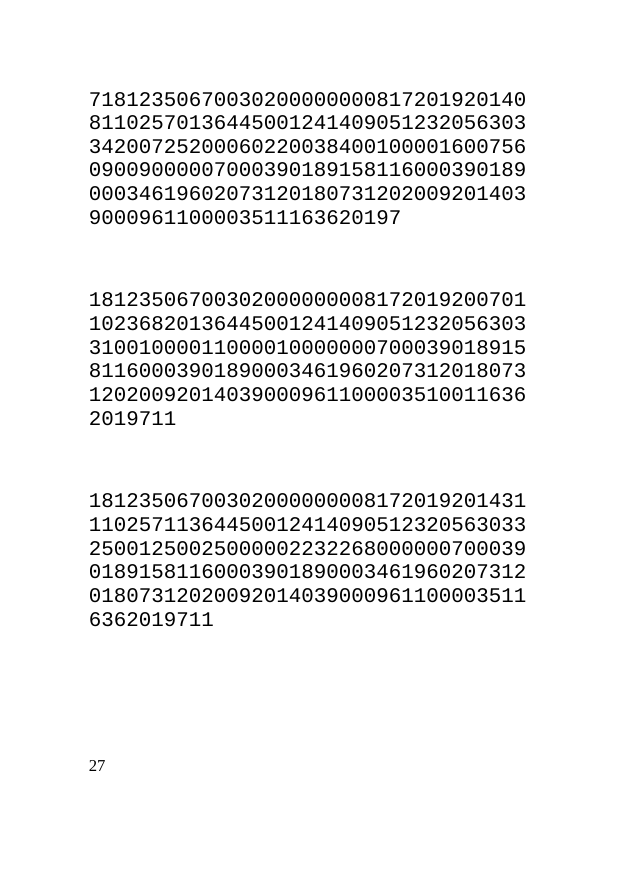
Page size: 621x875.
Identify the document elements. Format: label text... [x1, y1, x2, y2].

text 18123506700302000000008172019201431110257113644500124140905123205630332500125002500000223226800000070003901891581160003901890003461960207312018073120200920140390009611000035116362019711 [88, 490, 532, 632]
text 18123506700302000000008172019200701102368201364450012414090512320563033100100001100001000000070003901891581160003901890003461960207312018073120200920140390009611000035100116362019711 [88, 289, 532, 431]
text 71812350670030200000000817201920140811025701364450012414090512320563033420072520006022003840010000160075609009000007000390189158116000390189000346196020731201807312020092014039000961100003511163620197 [88, 88, 532, 230]
